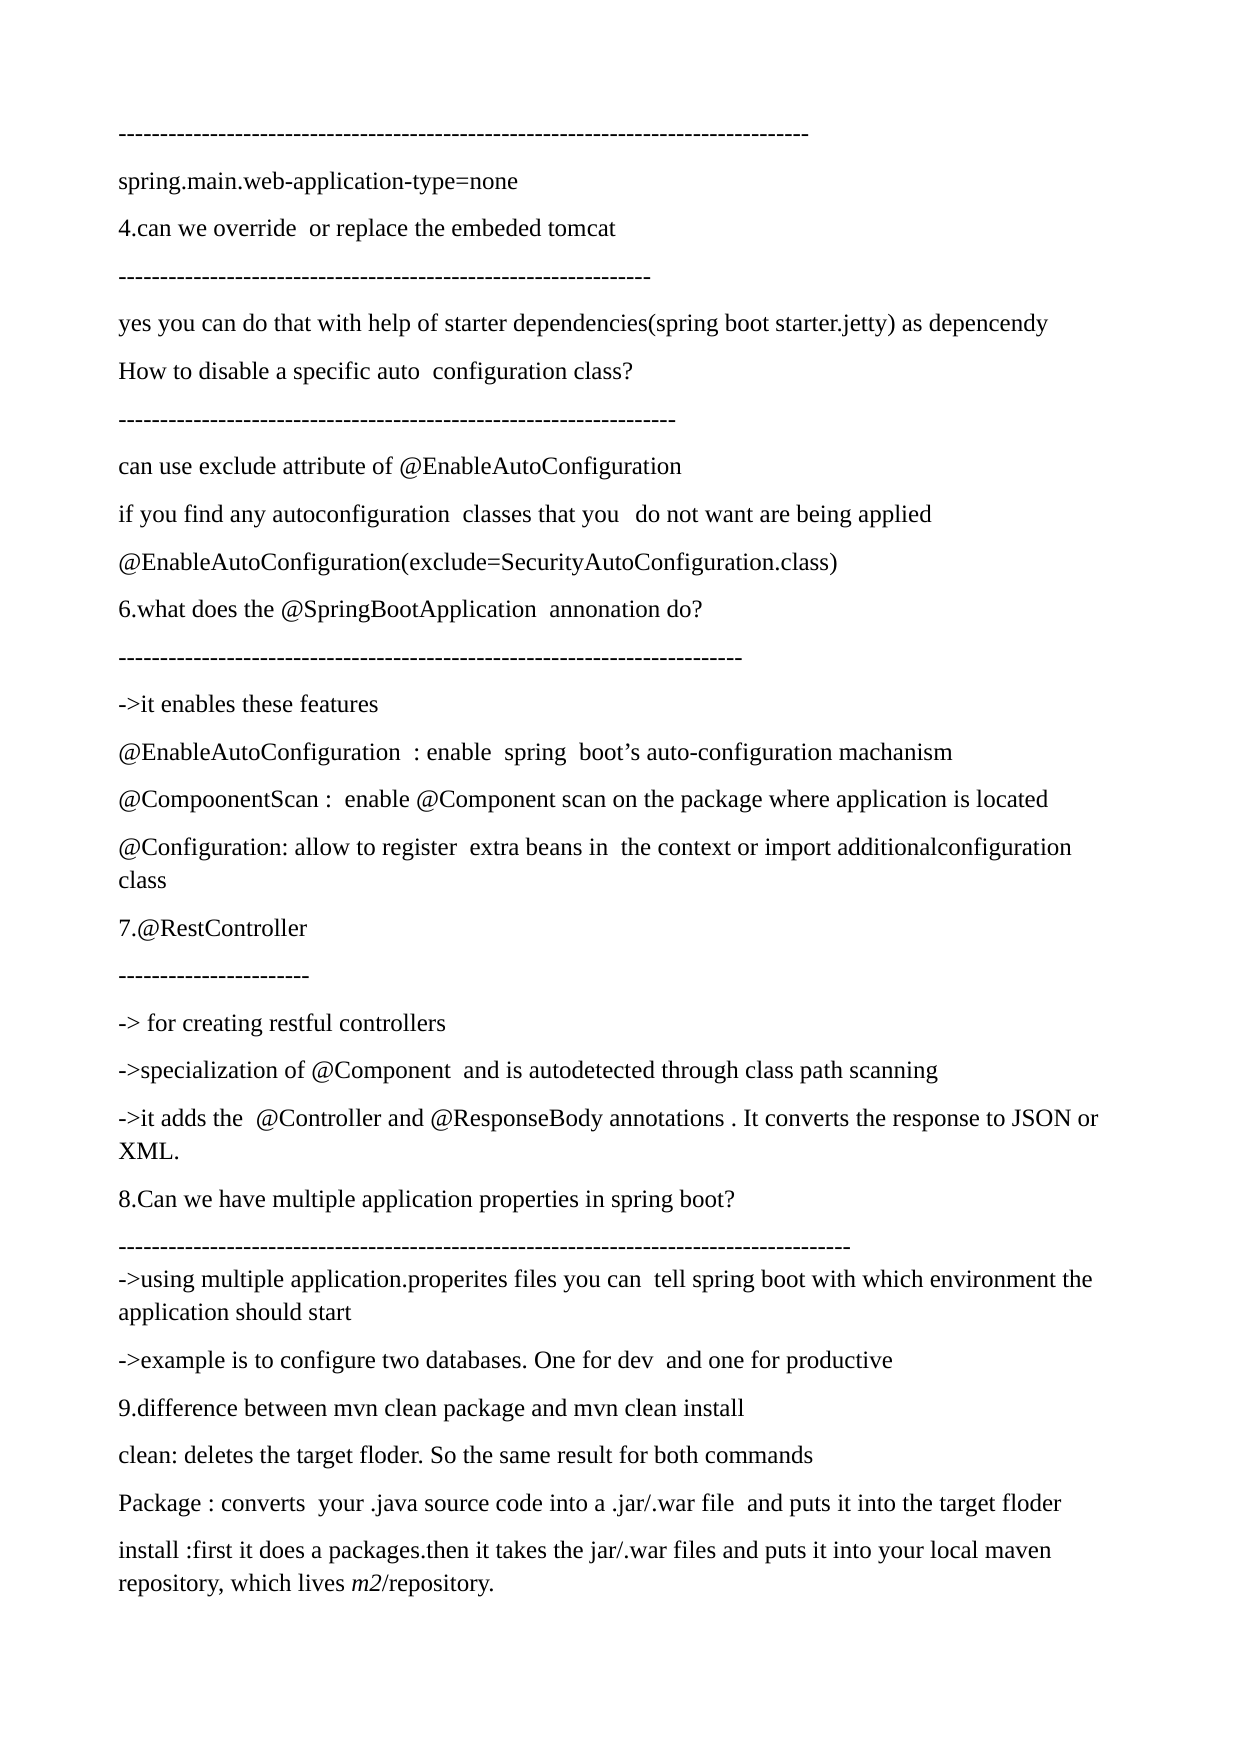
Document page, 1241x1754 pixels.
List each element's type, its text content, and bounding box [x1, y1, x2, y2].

text @CompoonentScan : enable @Component scan on the package where application is located [118, 784, 1122, 813]
text ->it adds the @Controller and @ResponseBody annotations . It converts the response to JSON or XML. [118, 1103, 1122, 1165]
text yes you can do that with help of starter dependencies(spring boot starter.jetty) as depencendy [118, 308, 1122, 337]
text ---------------------------------------------------------------- [118, 261, 1122, 290]
text How to disable a specific auto configuration class? [118, 356, 1122, 385]
text ------------------------------------------------------------------- [118, 404, 1122, 432]
text ->example is to configure two databases. One for dev and one for productive [118, 1345, 1122, 1374]
text if you find any autoconfiguration classes that you do not want are being applied [118, 499, 1122, 528]
text ---------------------------------------------------------------------------------------- ->using multiple application.properites files you can tell spring boot with which environment the application should start [118, 1231, 1122, 1326]
text @EnableAutoConfiguration(exclude=SecurityAutoConfiguration.class) [118, 547, 1122, 575]
text ->specialization of @Component and is autodetected through class path scanning [118, 1056, 1122, 1084]
text ----------------------- [118, 960, 1122, 989]
text spring.main.web-application-type=none [118, 166, 1122, 194]
text ----------------------------------------------------------------------------------- [118, 118, 1122, 147]
text 8.Can we have multiple application properties in spring boot? [118, 1184, 1122, 1213]
text Package : converts your .java source code into a .jar/.war file and puts it into the target floder [118, 1488, 1122, 1517]
text 4.can we override or replace the embeded tomcat [118, 213, 1122, 242]
text ->it enables these features [118, 689, 1122, 718]
text -> for creating restful controllers [118, 1008, 1122, 1037]
text --------------------------------------------------------------------------- [118, 642, 1122, 671]
text @EnableAutoConfiguration : enable spring boot’s auto-configuration machanism [118, 737, 1122, 766]
text can use exclude attribute of @EnableAutoConfiguration [118, 451, 1122, 480]
text clean: deletes the target floder. So the same result for both commands [118, 1440, 1122, 1469]
text install :first it does a packages.then it takes the jar/.war files and puts it into your local maven repository, which lives m2/repository. [118, 1536, 1122, 1597]
text 9.difference between mvn clean package and mvn clean install [118, 1393, 1122, 1421]
text 7.@RestController [118, 913, 1122, 942]
text @Configuration: allow to register extra beans in the context or import additionalconfiguration class [118, 832, 1122, 894]
text 6.what does the @SpringBootApplication annonation do? [118, 594, 1122, 623]
